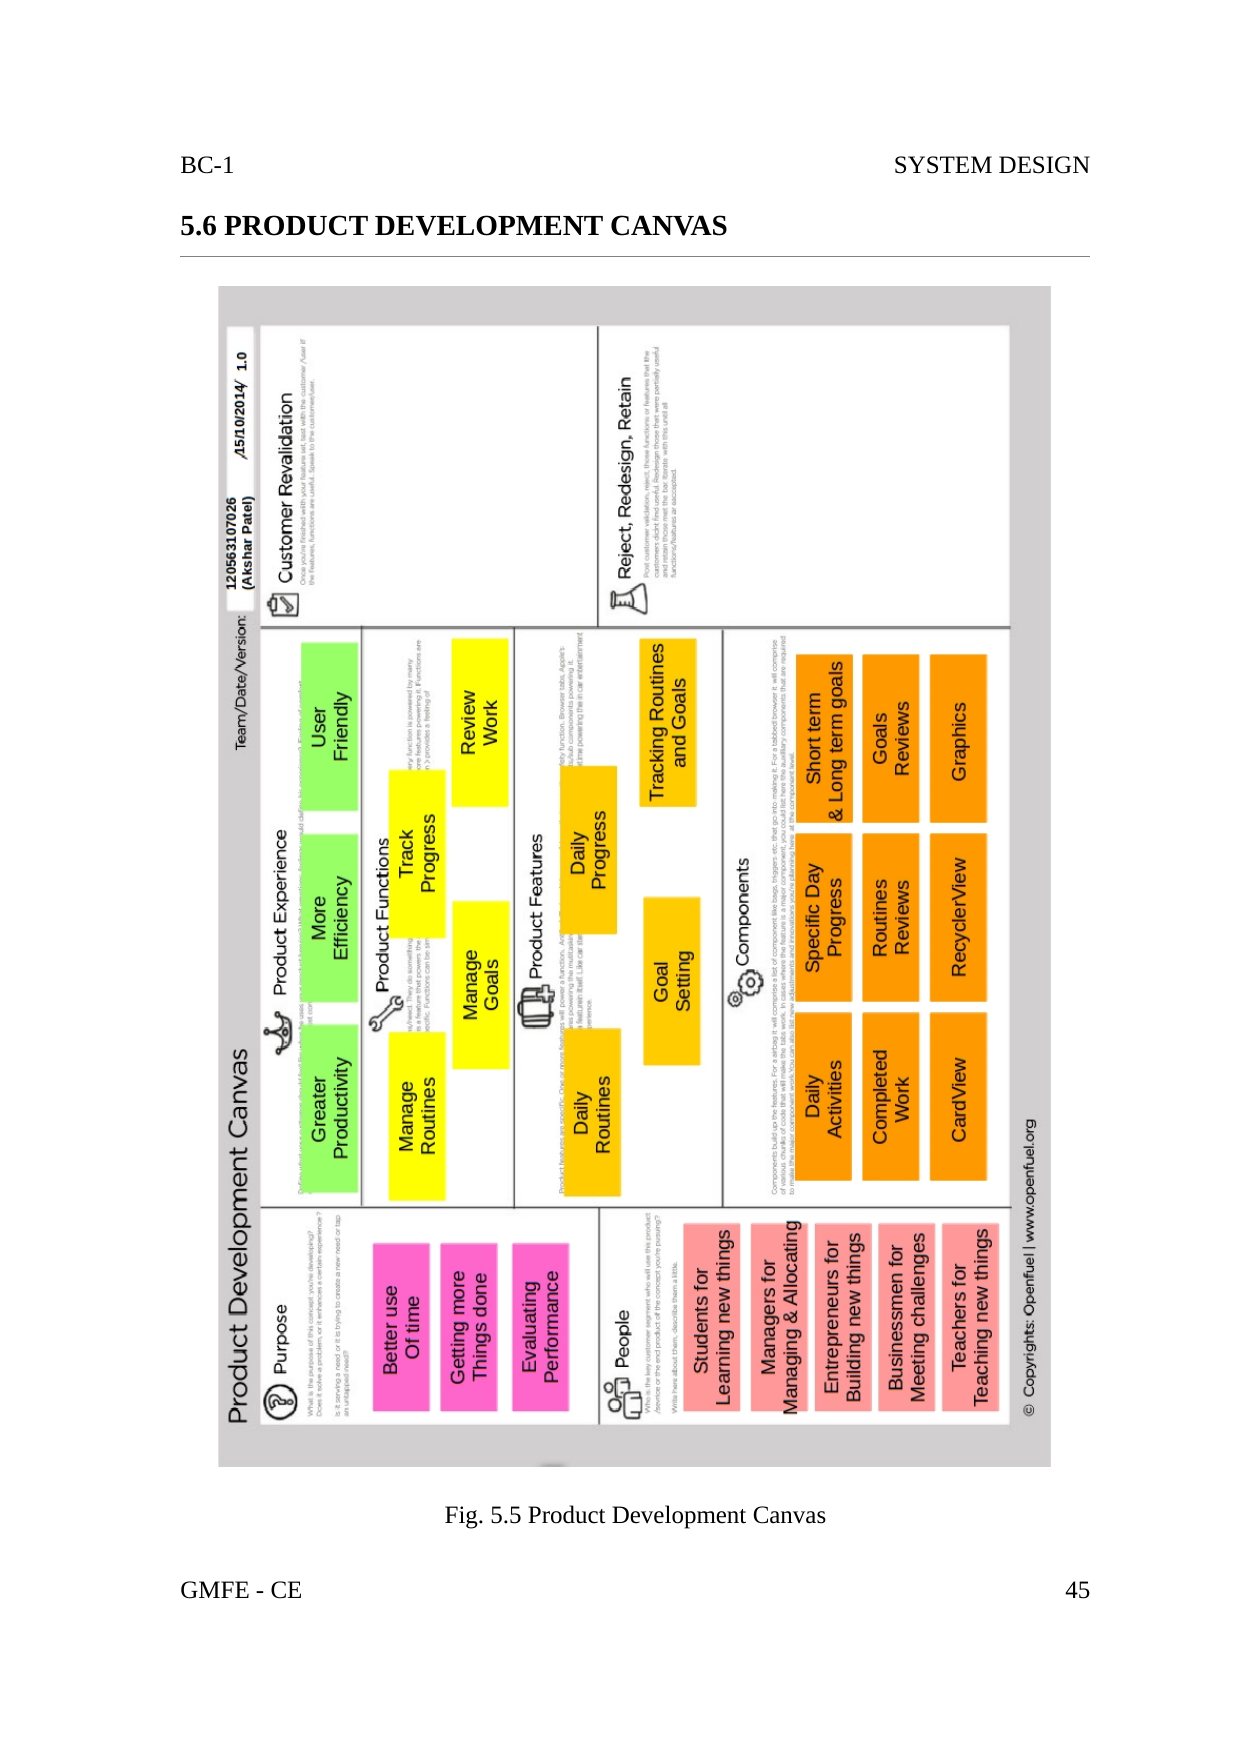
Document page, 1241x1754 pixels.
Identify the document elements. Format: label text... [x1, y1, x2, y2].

text Fig. 5.5 Product Development Canvas [180, 286, 1090, 1529]
picture [218, 286, 1053, 1467]
text 5.6 PRODUCT DEVELOPMENT CANVAS [180, 208, 1090, 242]
